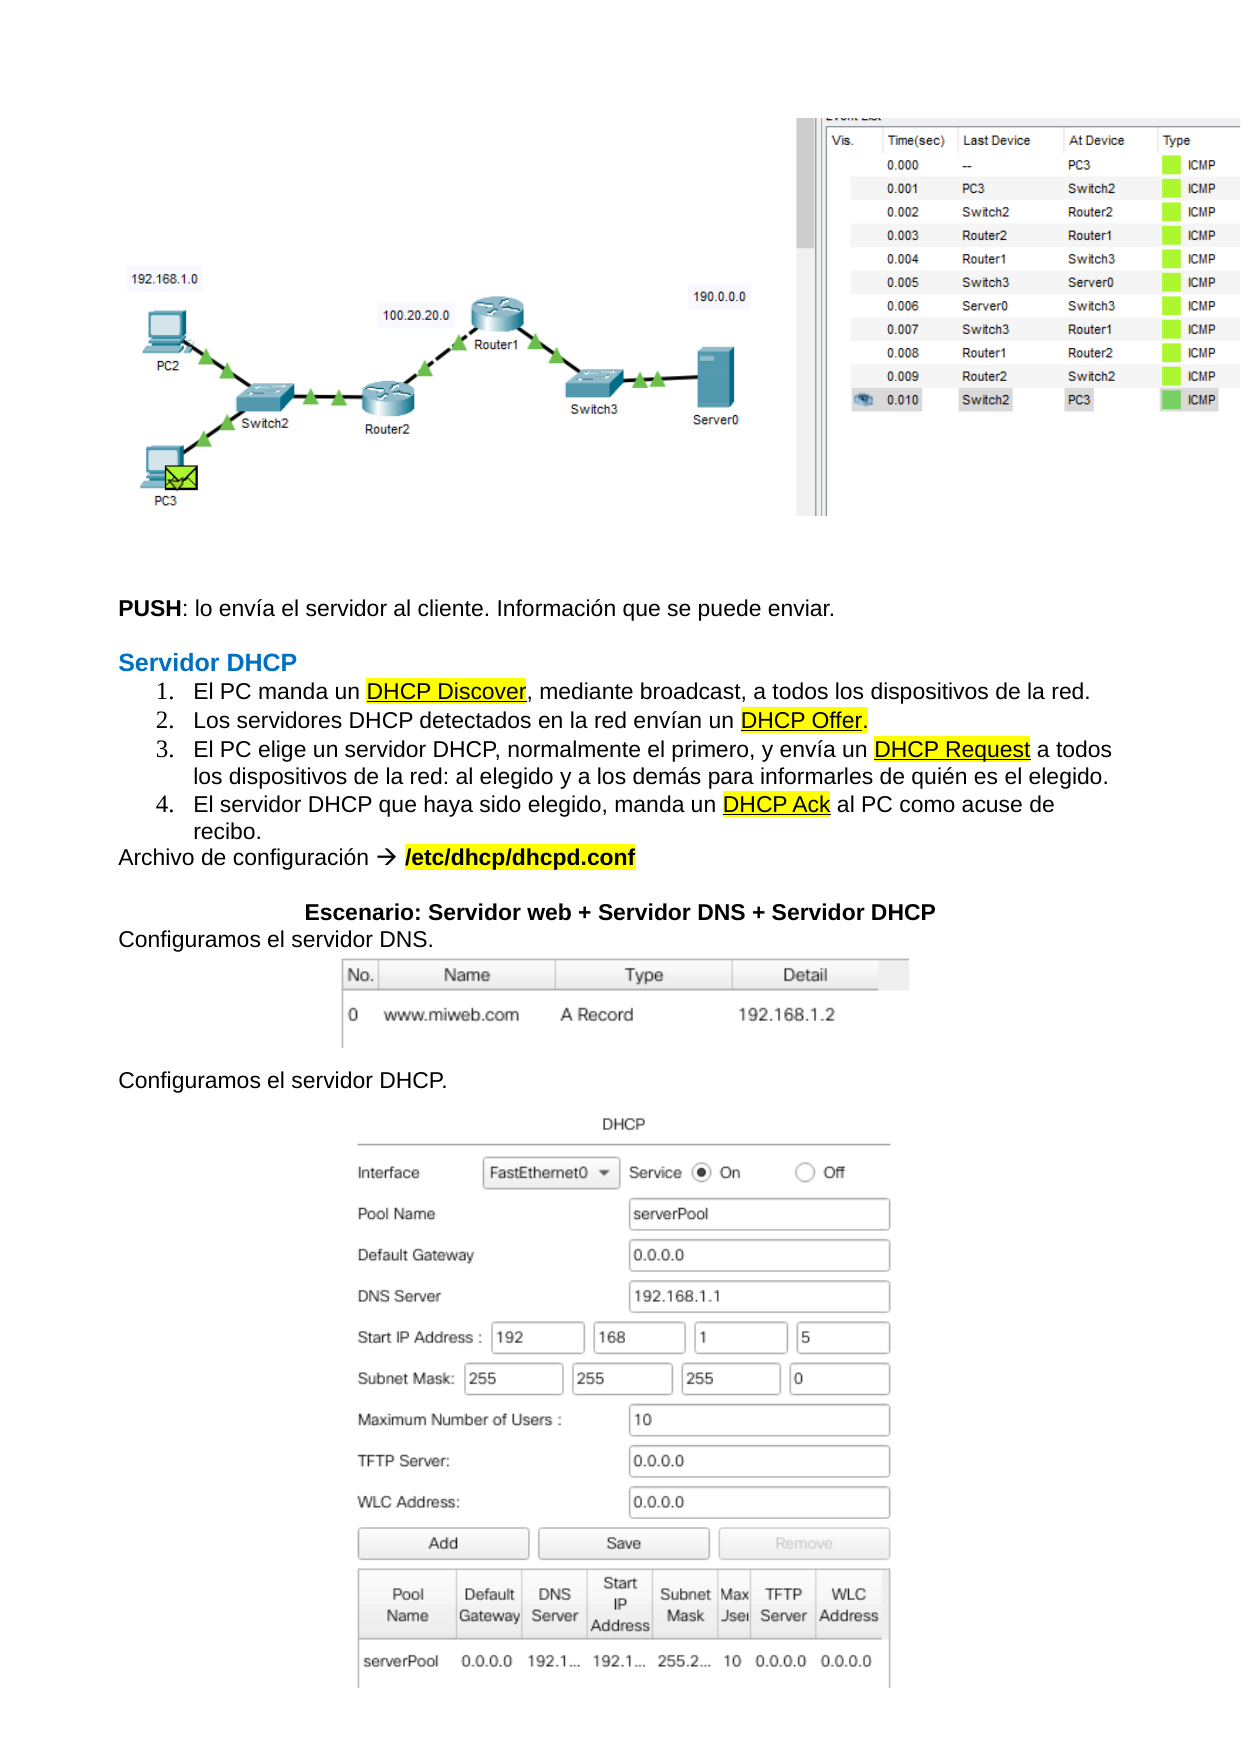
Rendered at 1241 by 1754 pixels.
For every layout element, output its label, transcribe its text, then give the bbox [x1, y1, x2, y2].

text PUSH: lo envía el servidor al cliente. Información que se puede enviar. [118, 595, 1122, 621]
list El PC elige un servidor DHCP, normalmente el primero, y envía un DHCP Request a todos los dispositivos de la red: al elegido y a los demás para informarles de quién es el elegido. [156, 734, 1122, 789]
text Escenario: Servidor web + Servidor DNS + Servidor DHCP [118, 899, 1122, 926]
picture [348, 1093, 892, 1688]
list El PC manda un DHCP Discover, mediante broadcast, a todos los dispositivos de la red. [156, 676, 1122, 705]
text Servidor DHCP [118, 648, 1122, 676]
text Configuramos el servidor DHCP. [118, 1067, 1122, 1093]
picture [331, 951, 910, 1048]
text Archivo de configuración  /etc/dhcp/dhcpd.conf [118, 844, 1122, 870]
text Configuramos el servidor DNS. [118, 926, 1122, 952]
list El servidor DHCP que haya sido elegido, manda un DHCP Ack al PC como acuse de recibo. [156, 789, 1122, 844]
list Los servidores DHCP detectados en la red envían un DHCP Offer. [156, 705, 1122, 734]
picture [118, 118, 1241, 516]
